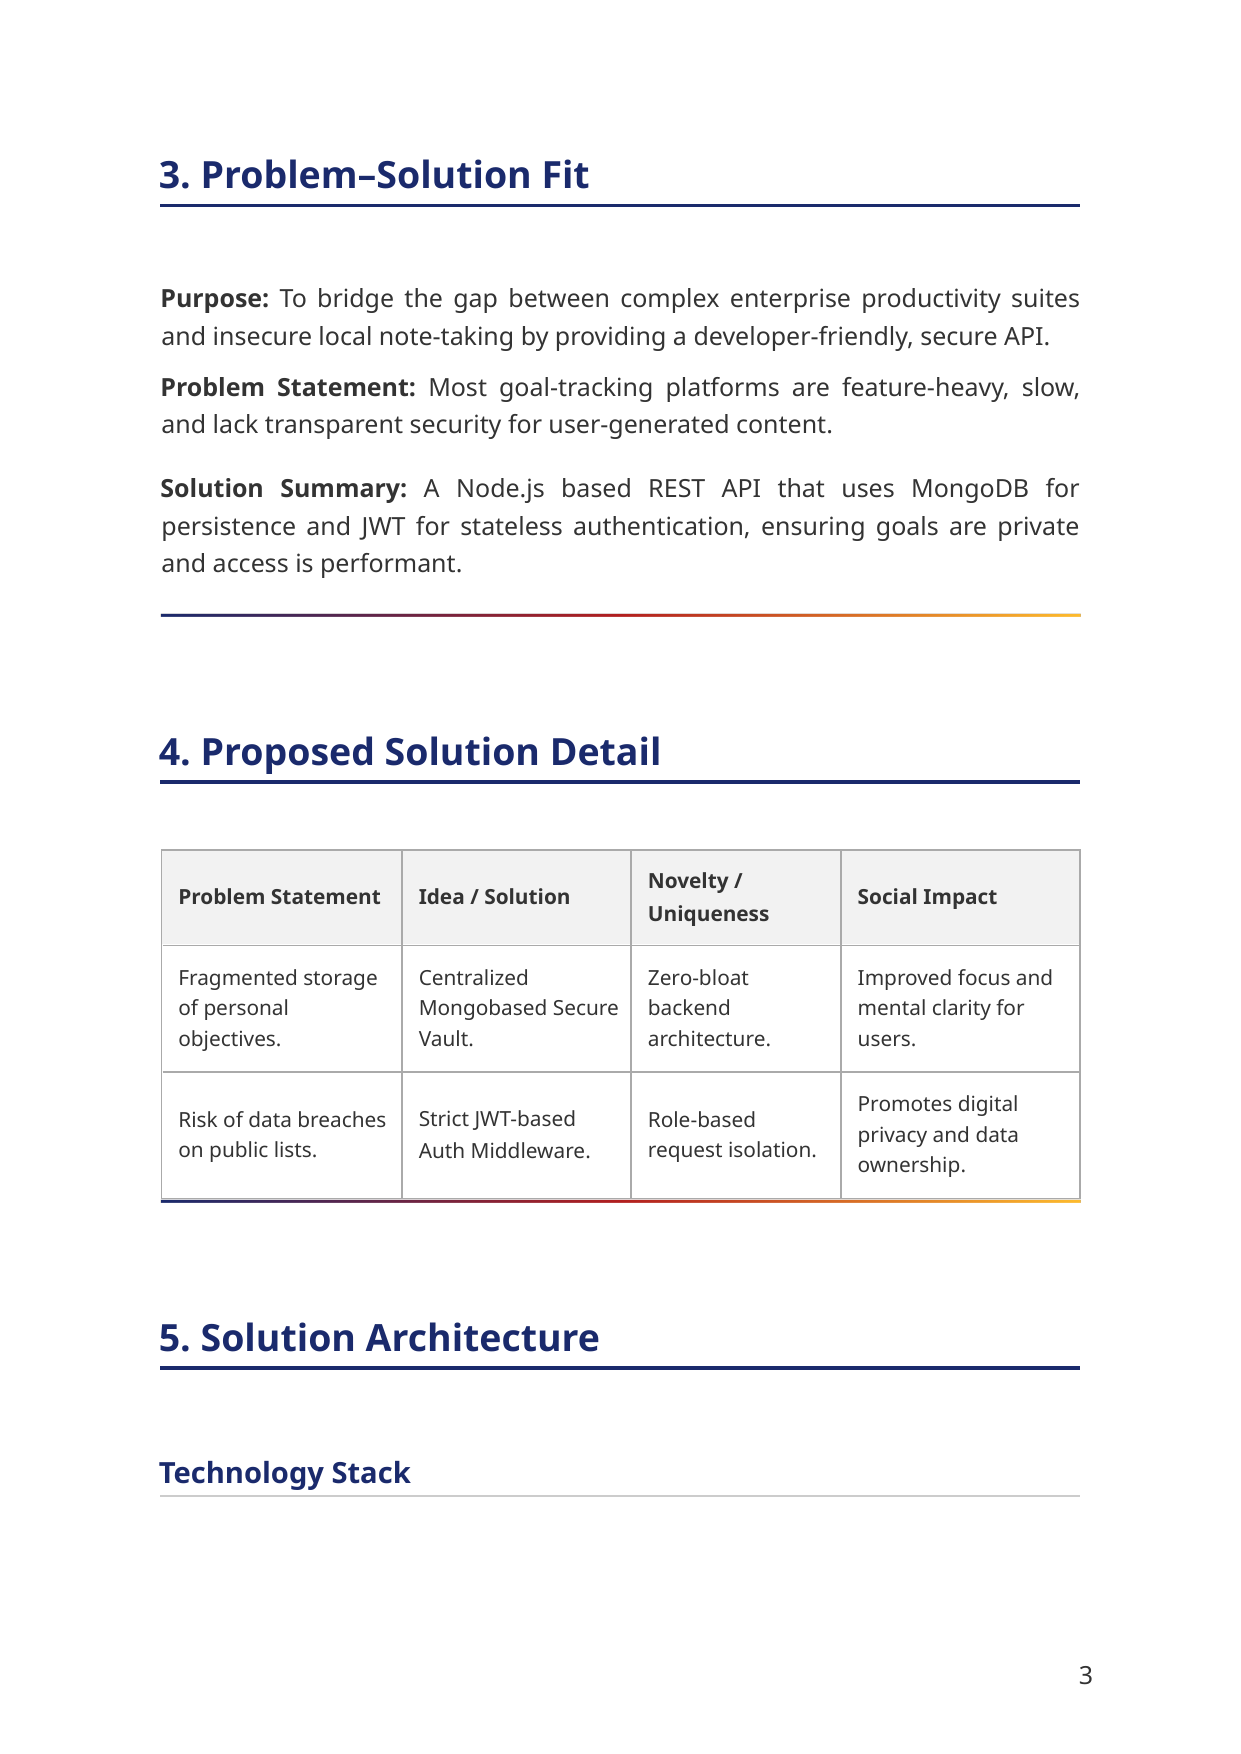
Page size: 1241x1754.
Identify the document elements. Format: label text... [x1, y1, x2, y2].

table_cell Promotes digital privacy and data ownership. [842, 1073, 1079, 1198]
picture [160, 1199, 1081, 1203]
table_header Novelty / Uniqueness [632, 851, 840, 944]
text Problem Statement: Most goal-tracking platforms are feature-heavy, slow, and lack transparent security for user-generated content. [160, 369, 1081, 441]
table_cell Role-based request isolation. [632, 1073, 840, 1198]
subtitle Proposed Solution Detail [158, 725, 1081, 776]
table_cell Strict JWT-based Auth Middleware. [403, 1073, 630, 1198]
text Purpose: To bridge the gap between complex enterprise productivity suites and insecure local note-taking by providing a developer-friendly, secure API. [160, 280, 1081, 352]
table_cell Zero-bloat backend architecture. [632, 946, 840, 1071]
table_cell Fragmented storage of personal objectives. [162, 946, 401, 1071]
text Solution Summary: A Node.js based REST API that uses MongoDB for persistence and JWT for stateless authentication, ensuring goals are private and access is performant. [160, 470, 1081, 580]
table_cell Risk of data breaches on public lists. [162, 1072, 401, 1198]
picture [160, 613, 1081, 617]
table_header Problem Statement [162, 851, 401, 944]
table_header Idea / Solution [403, 851, 630, 944]
table_cell Improved focus and mental clarity for users. [842, 946, 1079, 1071]
table_cell Centralized Mongobased Secure Vault. [403, 946, 630, 1071]
table_header Social Impact [842, 851, 1079, 944]
subtitle Technology Stack [158, 1452, 1081, 1492]
subtitle Problem–Solution Fit [158, 149, 1081, 200]
subtitle Solution Architecture [158, 1311, 1081, 1362]
